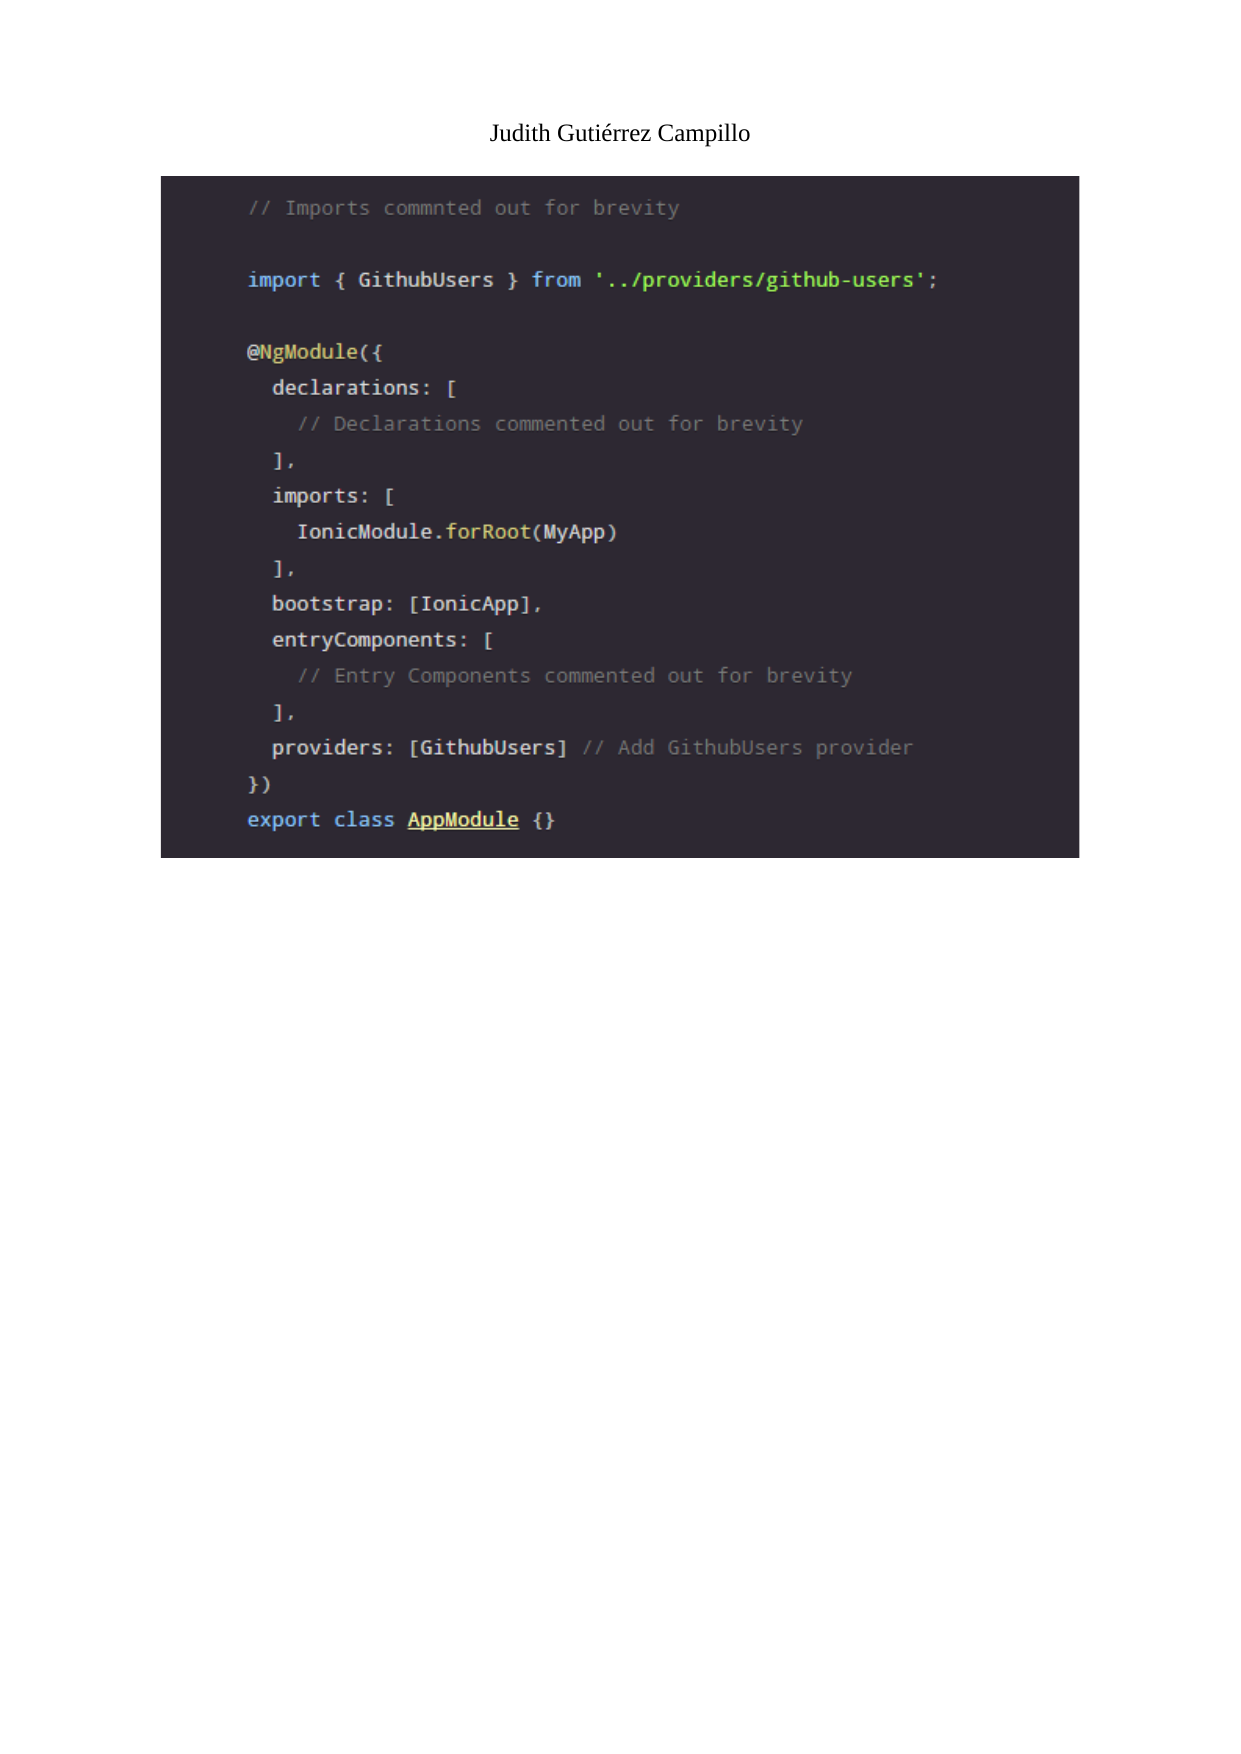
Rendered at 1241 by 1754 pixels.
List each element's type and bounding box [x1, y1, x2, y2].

picture [160, 176, 1080, 858]
